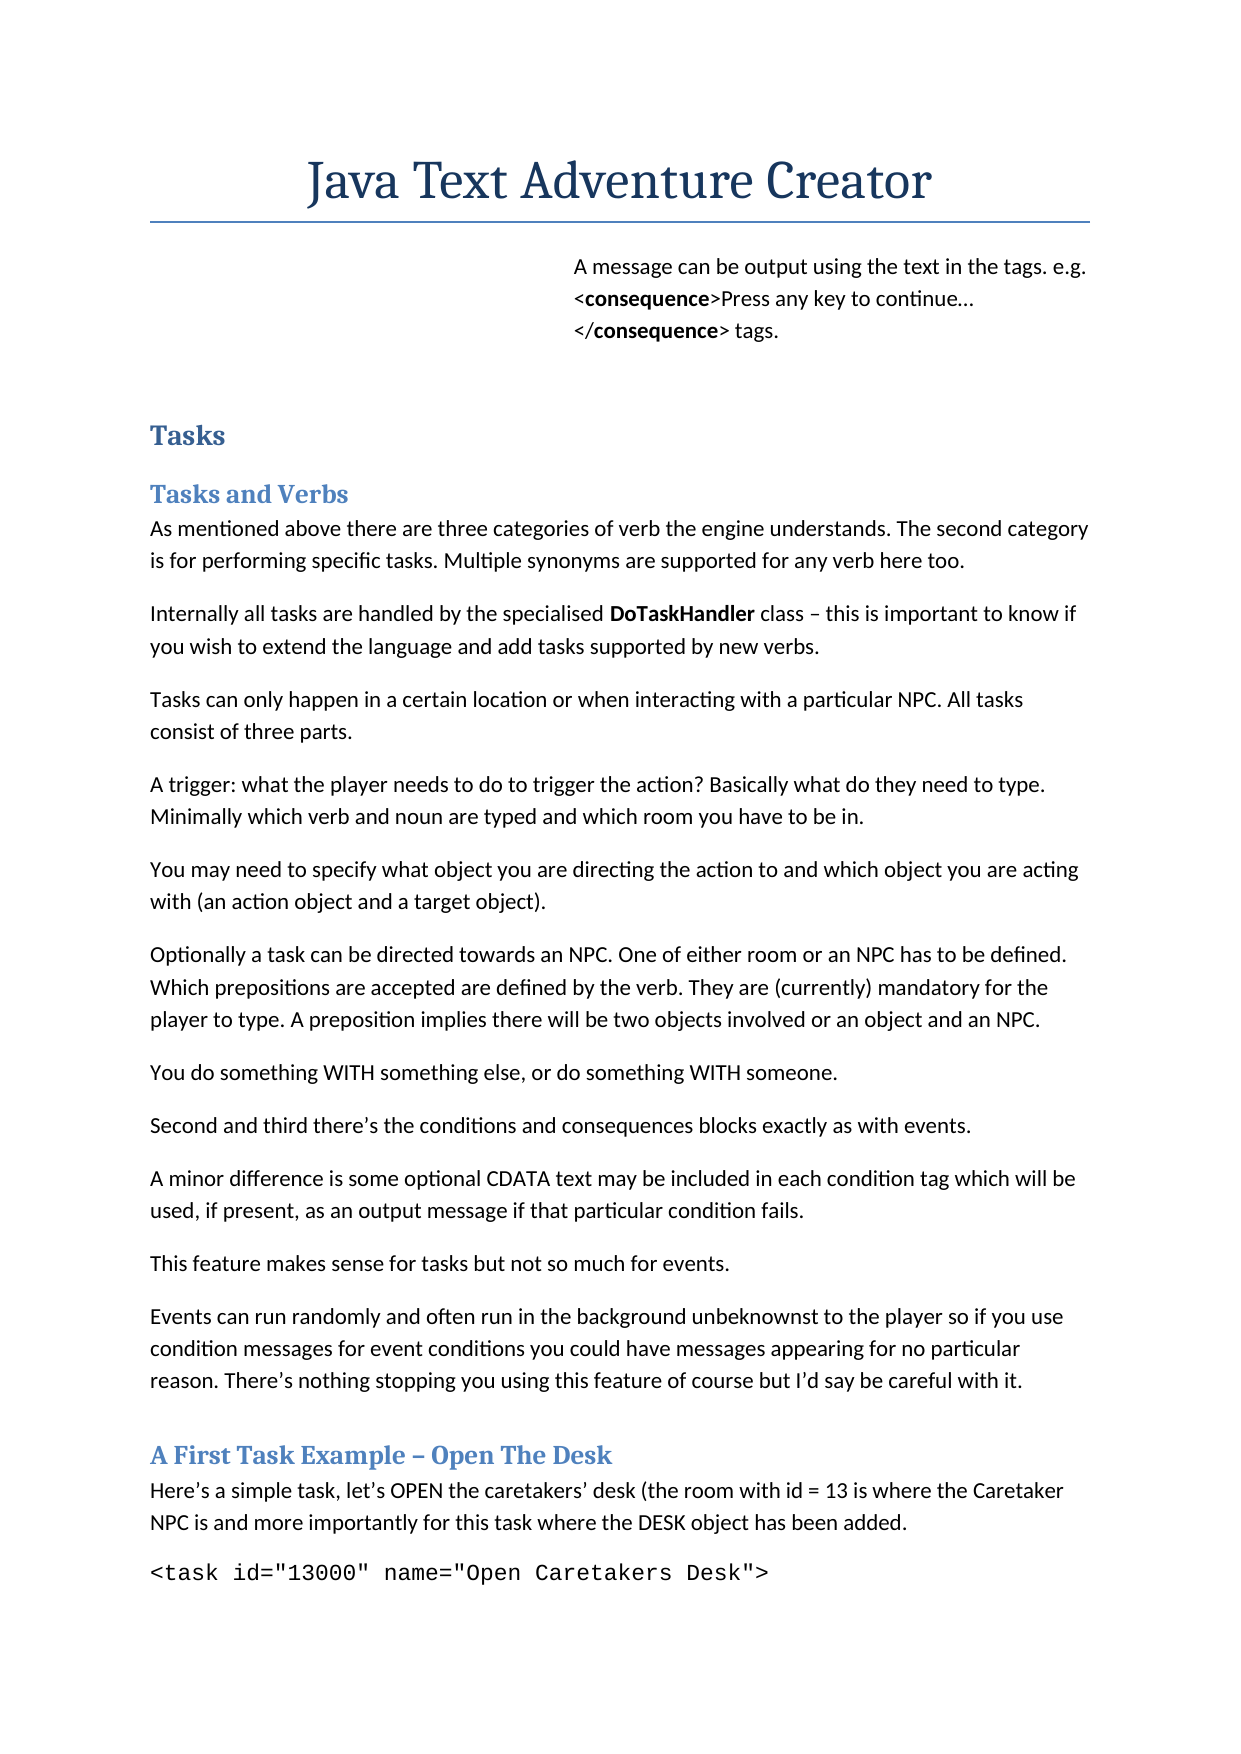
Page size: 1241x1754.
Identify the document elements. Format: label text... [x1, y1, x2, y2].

table_cell [219, 252, 573, 369]
subtitle A First Task Example – Open The Desk [150, 1440, 1090, 1471]
text Tasks can only happen in a certain location or when interacting with a particular NPC. All tasks consist of three parts. [150, 685, 1090, 745]
text Second and third there’s the conditions and consequences blocks exactly as with events. [150, 1111, 1090, 1139]
text Here’s a simple task, let’s OPEN the caretakers’ desk (the room with id = 13 is where the Caretaker NPC is and more importantly for this task where the DESK object has been added. [150, 1476, 1090, 1536]
table_cell A message can be output using the text in the tags. e.g. <consequence>Press any key to continue…</consequence> tags. [574, 252, 1128, 369]
text Optionally a task can be directed towards an NPC. One of either room or an NPC has to be defined. Which prepositions are accepted are defined by the verb. They are (currently) mandatory for the player to type. A preposition implies there will be two objects involved or an object and an NPC. [150, 940, 1090, 1033]
text A trigger: what the player needs to do to trigger the action? Basically what do they need to type. Minimally which verb and noun are typed and which room you have to be in. [150, 770, 1090, 830]
table_cell [155, 252, 219, 369]
text You may need to specify what object you are directing the action to and which object you are acting with (an action object and a target object). [150, 855, 1090, 915]
text A minor difference is some optional CDATA text may be included in each condition tag which will be used, if present, as an output message if that particular condition fails. [150, 1164, 1090, 1224]
text You do something WITH something else, or do something WITH someone. [150, 1058, 1090, 1086]
text This feature makes sense for tasks but not so much for events. [150, 1249, 1090, 1277]
text <task id="13000" name="Open Caretakers Desk"> [150, 1561, 1090, 1587]
text Internally all tasks are handled by the specialised DoTaskHandler class – this is important to know if you wish to extend the language and add tasks supported by new verbs. [150, 599, 1090, 660]
text As mentioned above there are three categories of verb the engine understands. The second category is for performing specific tasks. Multiple synonyms are supported for any verb here too. [150, 514, 1090, 574]
subtitle Tasks and Verbs [150, 479, 1090, 510]
subtitle Tasks [150, 419, 1090, 453]
text Events can run randomly and often run in the background unbeknownst to the player so if you use condition messages for event conditions you could have messages appearing for no particular reason. There’s nothing stopping you using this feature of course but I’d say be careful with it. [150, 1302, 1090, 1394]
